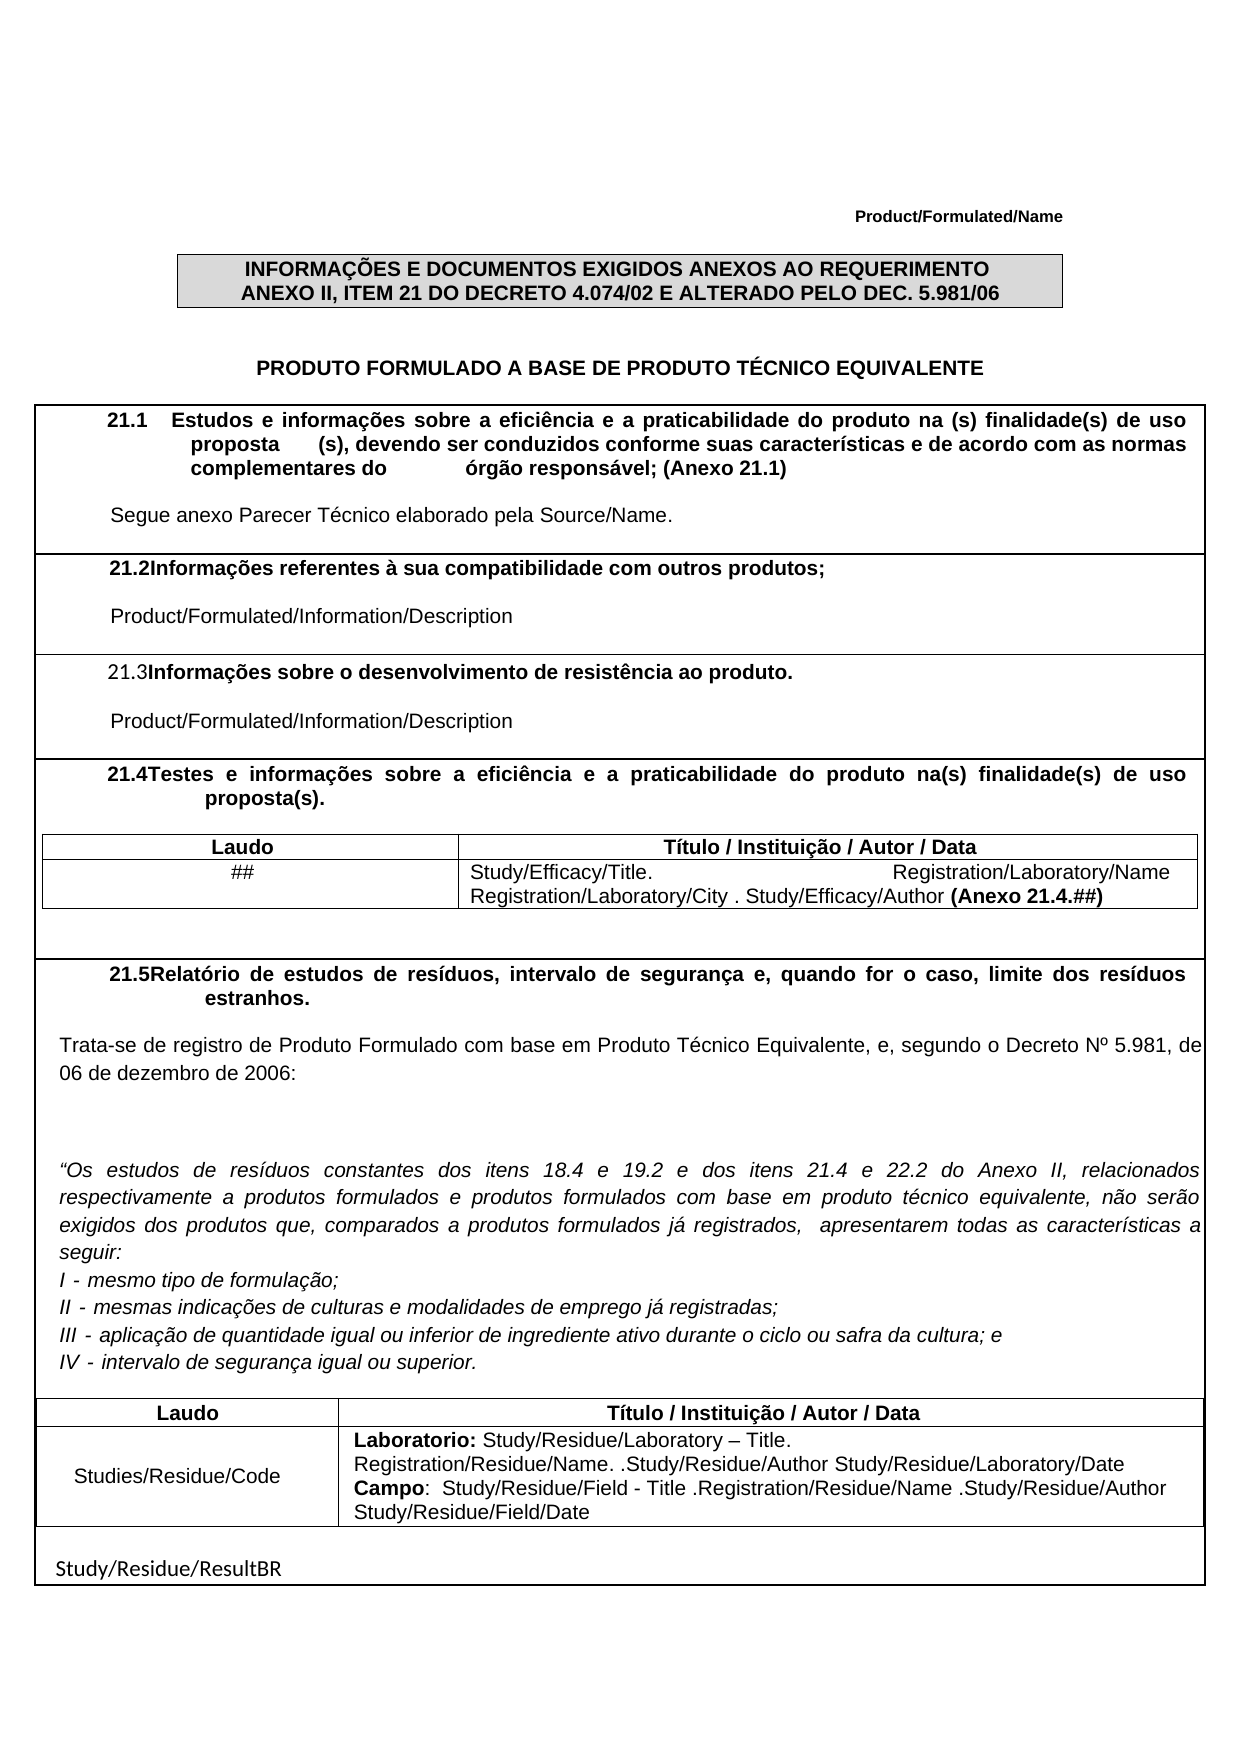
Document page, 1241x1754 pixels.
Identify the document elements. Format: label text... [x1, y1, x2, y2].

table_header Título / Instituição / Autor / Data [339, 1399, 1203, 1426]
table_cell Study/Residue/ResultBR [36, 1527, 1204, 1584]
table_cell Relatório de estudos de resíduos, intervalo de segurança e, quando for o caso, limite dos resíduos estranhos. Trata-se de registro de Produto Formulado com base em Produto Técnico Equivalente, e, segundo o Decreto Nº 5.981, de 06 de dezembro de 2006: “Os estudos de resíduos constantes dos itens 18.4 e 19.2 e dos itens 21.4 e 22.2 do Anexo II, relacionados respectivamente a produtos formulados e produtos formulados com base em produto técnico equivalente, não serão exigidos dos produtos que, comparados a produtos formulados já registrados, apresentarem todas as características a seguir: I - mesmo tipo de formulação; II - mesmas indicações de culturas e modalidades de emprego já registradas; III - aplicação de quantidade igual ou inferior de ingrediente ativo durante o ciclo ou safra da cultura; e IV - intervalo de segurança igual ou superior. [36, 960, 1204, 1398]
text PRODUTO FORMULADO A BASE DE PRODUTO TÉCNICO EQUIVALENTE [177, 356, 1063, 380]
table_cell Informações sobre o desenvolvimento de resistência ao produto. Product/Formulated/Information/Description [36, 655, 1204, 758]
table_cell ## [43, 860, 458, 907]
table_header Título / Instituição / Autor / Data [459, 835, 1197, 858]
text ANEXO II, ITEM 21 DO DECRETO 4.074/02 E ALTERADO PELO DEC. 5.981/06 [178, 278, 1062, 307]
table_cell Testes e informações sobre a eficiência e a praticabilidade do produto na(s) finalidade(s) de uso proposta(s). [36, 760, 1204, 958]
table_cell Informações referentes à sua compatibilidade com outros produtos; Product/Formulated/Information/Description [36, 555, 1204, 653]
table_header Laudo [37, 1399, 338, 1426]
text INFORMAÇÕES E DOCUMENTOS EXIGIDOS ANEXOS AO REQUERIMENTO [178, 255, 1062, 278]
table_header Estudos e informações sobre a eficiência e a praticabilidade do produto na (s) finalidade(s) de uso proposta (s), devendo ser conduzidos conforme suas características e de acordo com as normas complementares do órgão responsável; (Anexo 21.1) Segue anexo Parecer Técnico elaborado pela Source/Name. [36, 406, 1204, 553]
table_cell Laboratorio: Study/Residue/Laboratory – Title. Registration/Residue/Name. .Study/Residue/Author Study/Residue/Laboratory/Date Campo: Study/Residue/Field - Title .Registration/Residue/Name .Study/Residue/Author Study/Residue/Field/Date [339, 1427, 1203, 1526]
table_cell Study/Efficacy/Title. Registration/Laboratory/Name Registration/Laboratory/City . Study/Efficacy/Author (Anexo 21.4.##) [459, 860, 1197, 907]
table_cell Studies/Residue/Code [37, 1427, 338, 1526]
table_header Laudo [43, 835, 458, 858]
